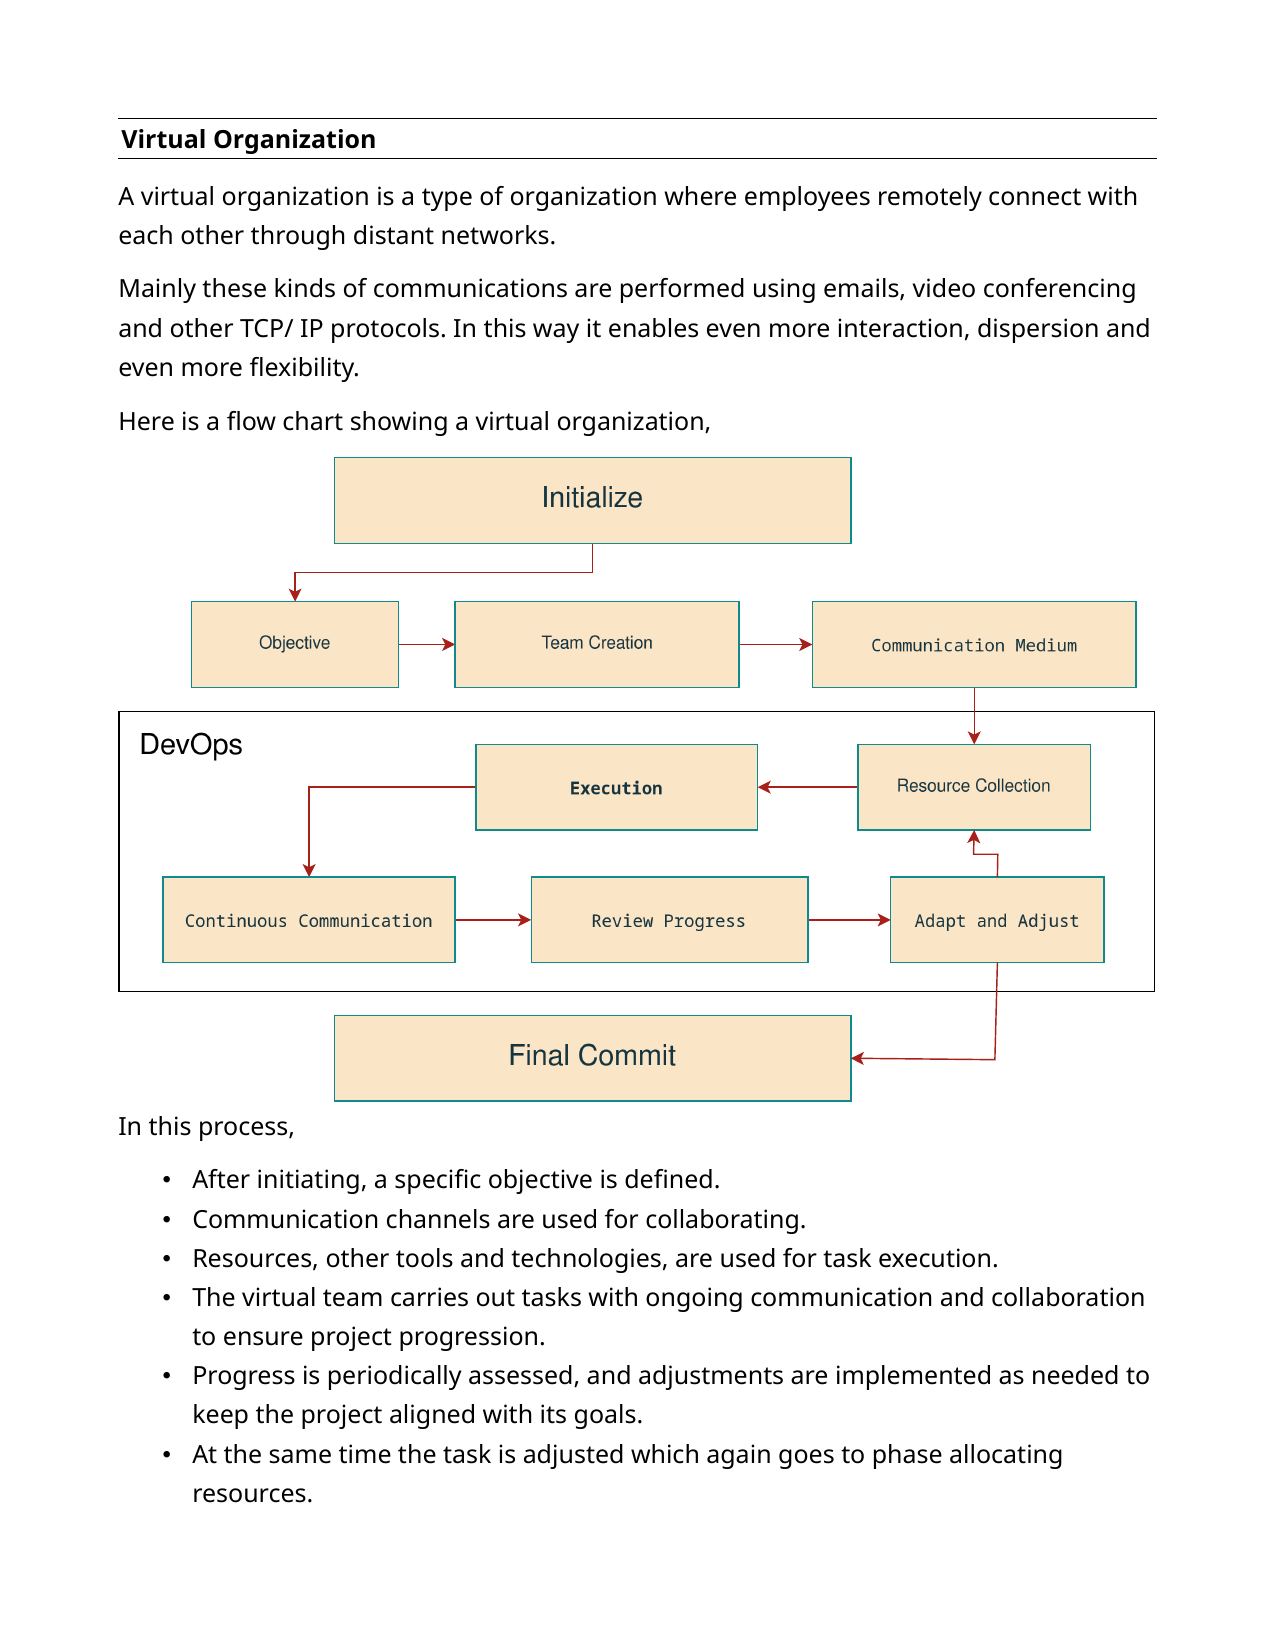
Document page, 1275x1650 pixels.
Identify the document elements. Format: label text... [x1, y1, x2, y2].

text A virtual organization is a type of organization where employees remotely connect with each other through distant networks. [118, 178, 1157, 251]
list At the same time the task is adjusted which again goes to phase allocating resources. [162, 1436, 1157, 1509]
list After initiating, a specific objective is defined. [162, 1162, 1157, 1196]
text Here is a flow chart showing a virtual organization, [118, 403, 1157, 437]
text In this process, [118, 1104, 1157, 1142]
list Resources, other tools and technologies, are used for task execution. [162, 1240, 1157, 1274]
text Mainly these kinds of communications are performed using emails, video conferencing and other TCP/ IP protocols. In this way it enables even more interaction, dispersion and even more flexibility. [118, 271, 1157, 383]
list Progress is periodically assessed, and adjustments are implemented as needed to keep the project aligned with its goals. [162, 1358, 1157, 1431]
list The virtual team carries out tasks with ongoing communication and collaboration to ensure project progression. [162, 1279, 1157, 1353]
list Communication channels are used for collaborating. [162, 1201, 1157, 1235]
text Virtual Organization [118, 119, 1157, 158]
